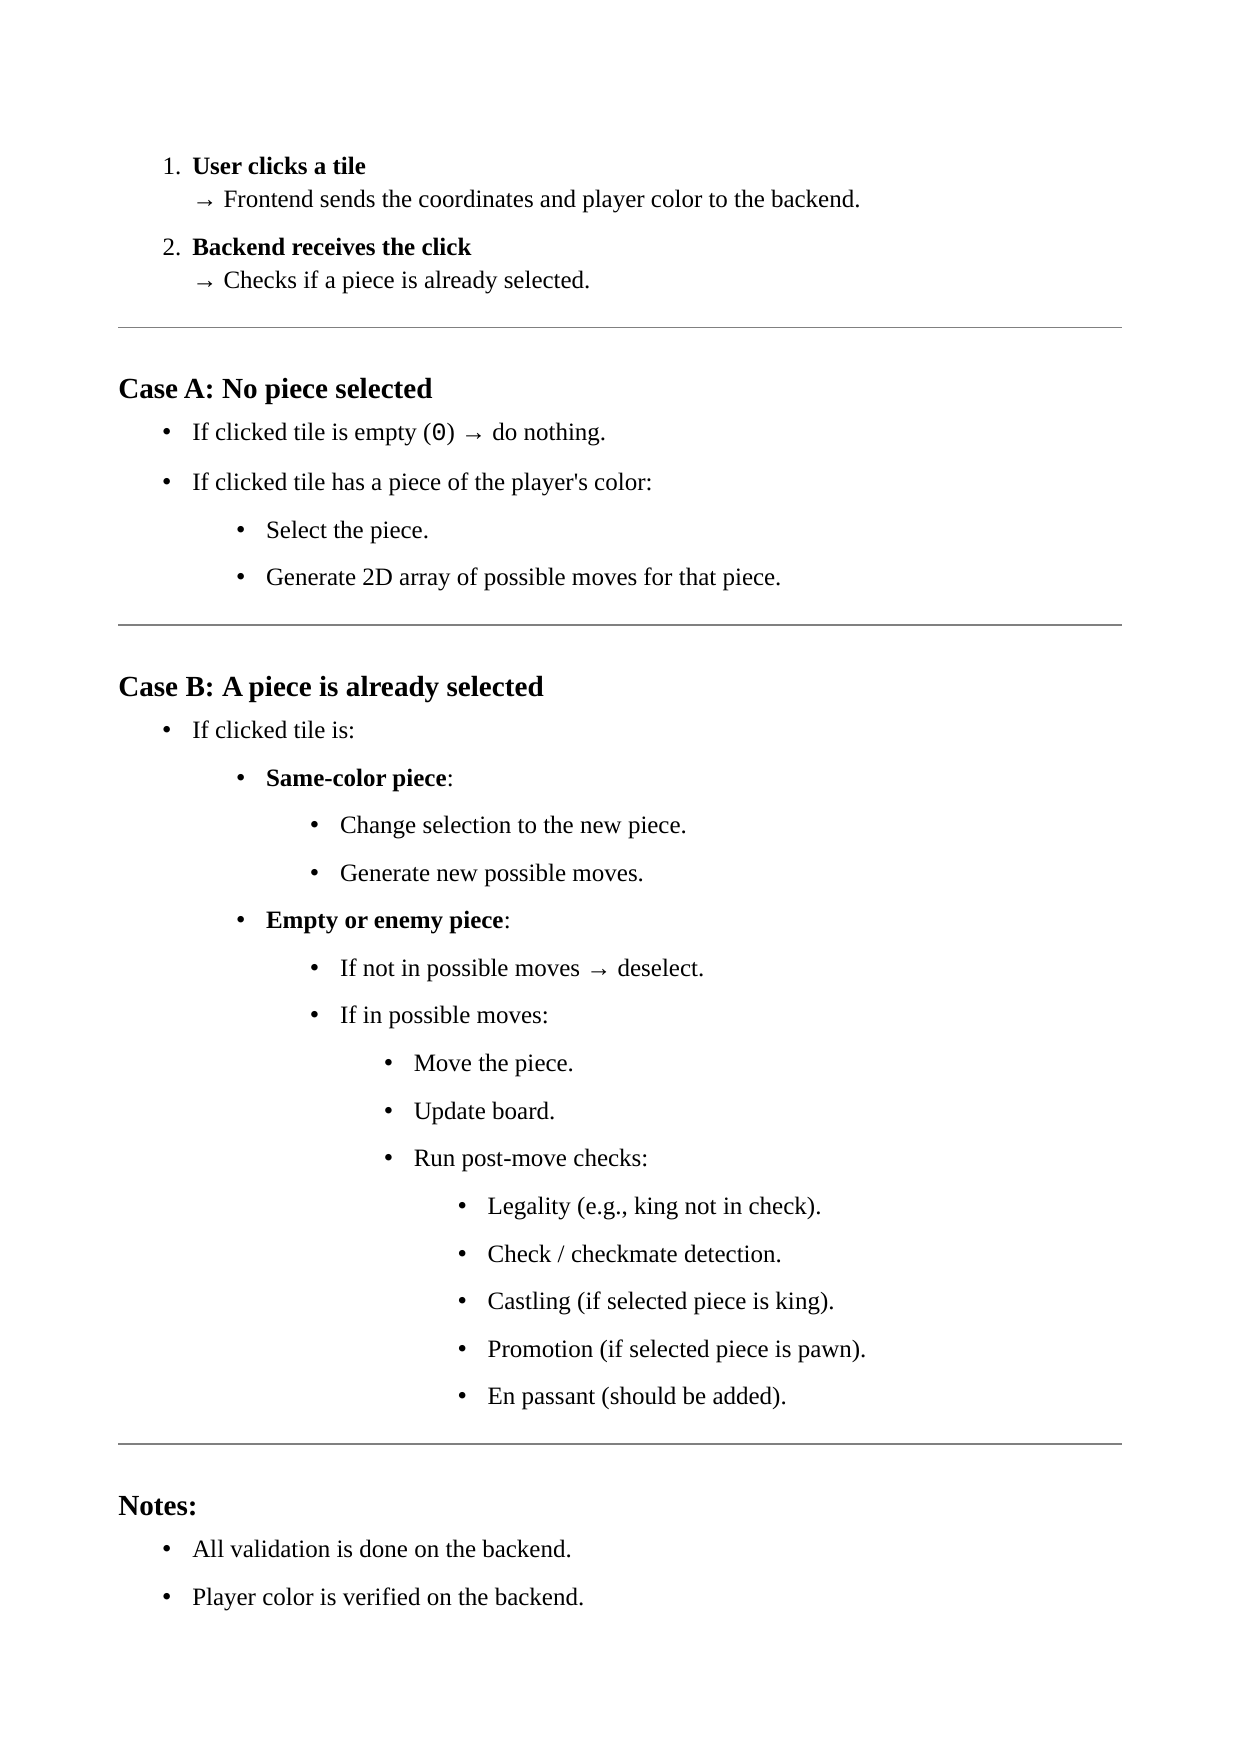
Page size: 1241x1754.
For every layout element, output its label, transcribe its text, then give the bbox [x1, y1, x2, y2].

list All validation is done on the backend. [162, 1534, 1122, 1563]
list En passant (should be added). [458, 1381, 1122, 1410]
list Run post-move checks: [384, 1143, 1122, 1172]
list If clicked tile has a piece of the player's color: [162, 467, 1122, 496]
list Generate new possible moves. [310, 858, 1122, 887]
list If clicked tile is empty (0) → do nothing. [162, 417, 1122, 448]
list If in possible moves: [310, 1001, 1122, 1029]
list User clicks a tile → Frontend sends the coordinates and player color to the backend. [162, 151, 1122, 213]
list Check / checkmate detection. [458, 1239, 1122, 1267]
list Legality (e.g., king not in check). [458, 1191, 1122, 1220]
list Move the piece. [384, 1048, 1122, 1077]
list If clicked tile is: [162, 715, 1122, 744]
subtitle Case A: No piece selected [118, 371, 1122, 405]
subtitle Notes: [118, 1488, 1122, 1521]
list Empty or enemy piece: [236, 905, 1122, 934]
list Same-color piece: [236, 763, 1122, 791]
list Castling (if selected piece is king). [458, 1286, 1122, 1315]
list Update board. [384, 1096, 1122, 1124]
list Change selection to the new piece. [310, 810, 1122, 839]
list Generate 2D array of possible moves for that piece. [236, 562, 1122, 591]
list Promotion (if selected piece is pawn). [458, 1334, 1122, 1363]
list If not in possible moves → deselect. [310, 953, 1122, 982]
list Player color is verified on the backend. [162, 1582, 1122, 1610]
list Backend receives the click → Checks if a piece is already selected. [162, 232, 1122, 293]
subtitle Case B: A piece is already selected [118, 669, 1122, 702]
list Select the piece. [236, 515, 1122, 544]
